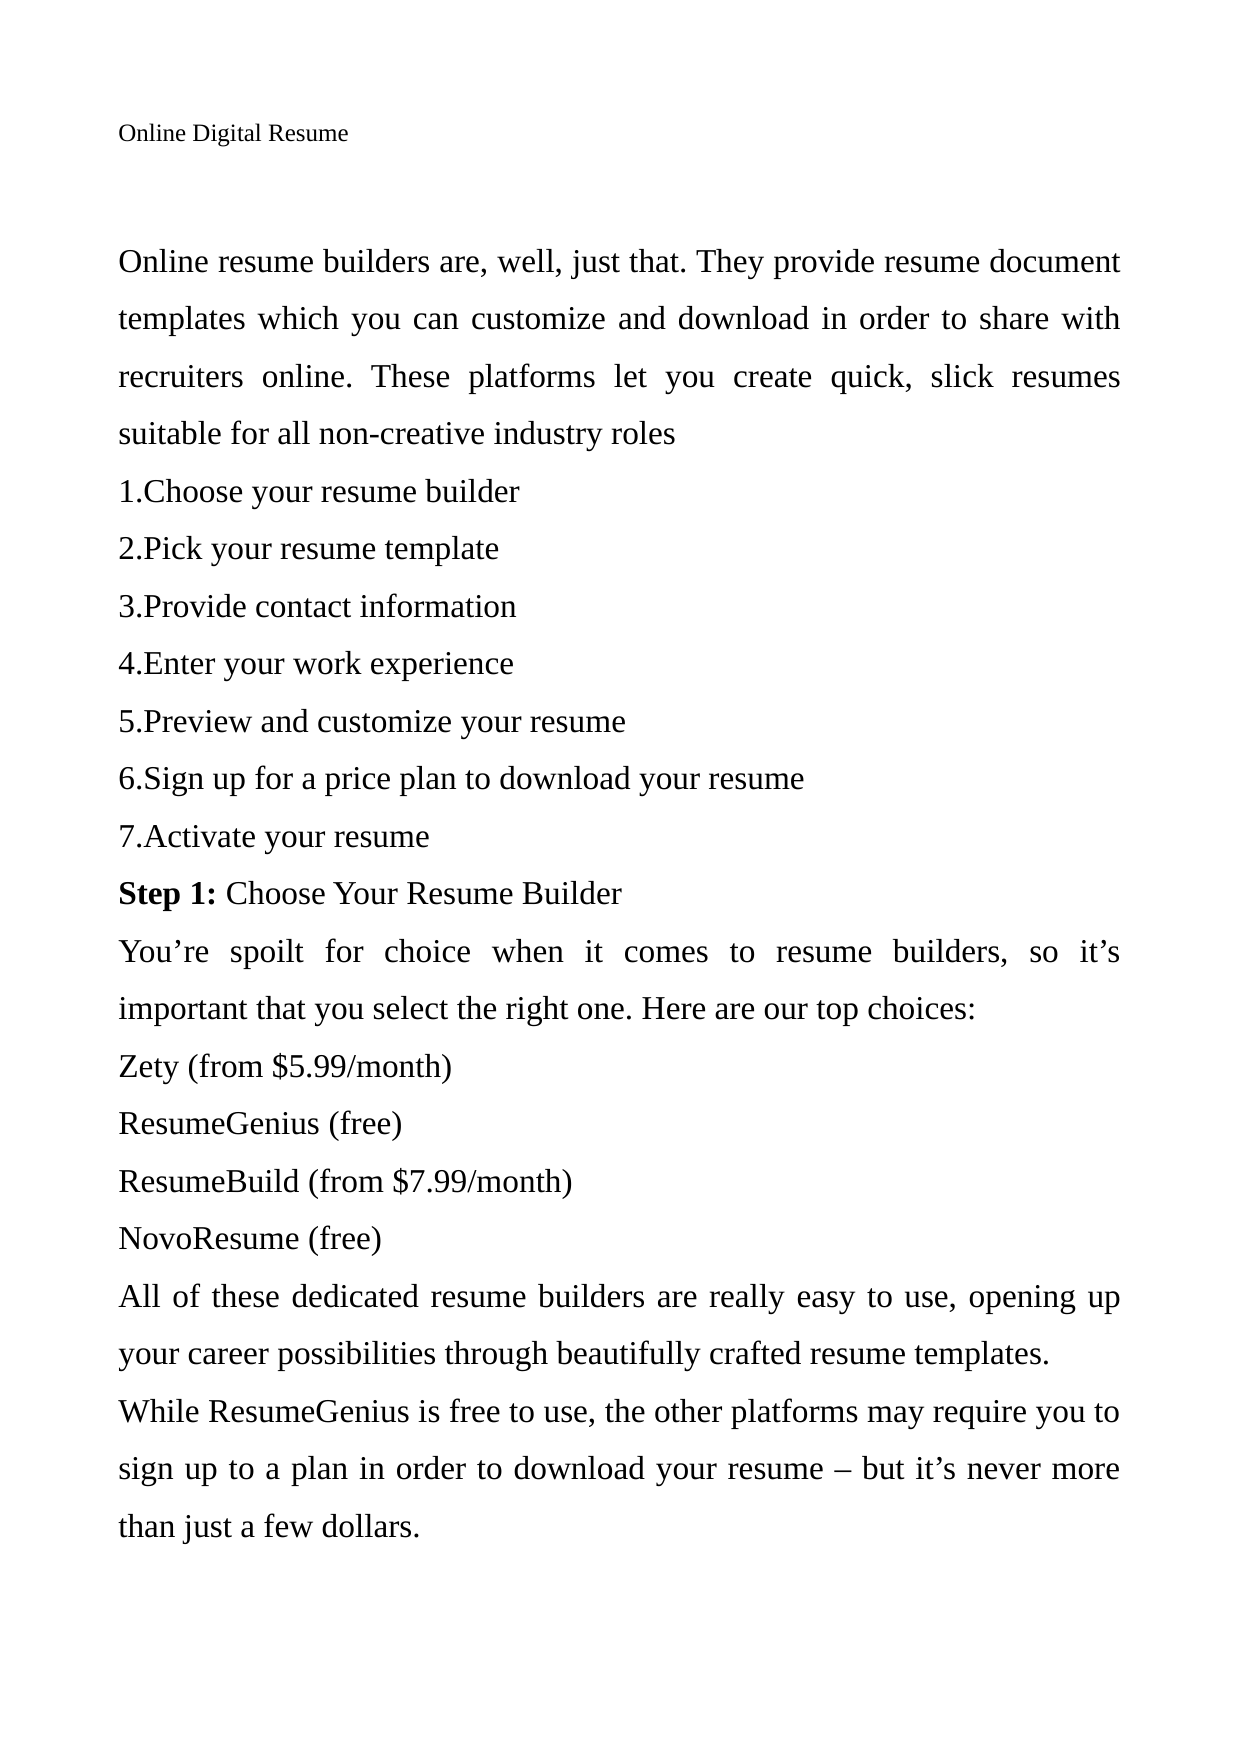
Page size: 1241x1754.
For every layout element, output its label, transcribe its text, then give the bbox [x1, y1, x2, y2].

text 6.Sign up for a price plan to download your resume [118, 758, 1122, 797]
text While ResumeGenius is free to use, the other platforms may require you to sign up to a plan in order to download your resume – but it’s never more than just a few dollars. [118, 1391, 1122, 1544]
text All of these dedicated resume builders are really easy to use, opening up your career possibilities through beautifully crafted resume templates. [118, 1276, 1122, 1372]
text ResumeBuild (from $7.99/month) [118, 1161, 1122, 1199]
text 1.Choose your resume builder [118, 471, 1122, 509]
text 5.Preview and customize your resume [118, 701, 1122, 739]
text You’re spoilt for choice when it comes to resume builders, so it’s important that you select the right one. Here are our top choices: [118, 931, 1122, 1027]
text Step 1: Choose Your Resume Builder [118, 873, 1122, 912]
text 4.Enter your work experience [118, 643, 1122, 682]
text NovoResume (free) [118, 1218, 1122, 1257]
text 2.Pick your resume template [118, 528, 1122, 567]
text Online resume builders are, well, just that. They provide resume document templates which you can customize and download in order to share with recruiters online. These platforms let you create quick, slick resumes suitable for all non-creative industry roles [118, 241, 1122, 452]
text 3.Provide contact information [118, 586, 1122, 624]
text Zety (from $5.99/month) [118, 1046, 1122, 1084]
text 7.Activate your resume [118, 816, 1122, 854]
text ResumeGenius (free) [118, 1103, 1122, 1142]
